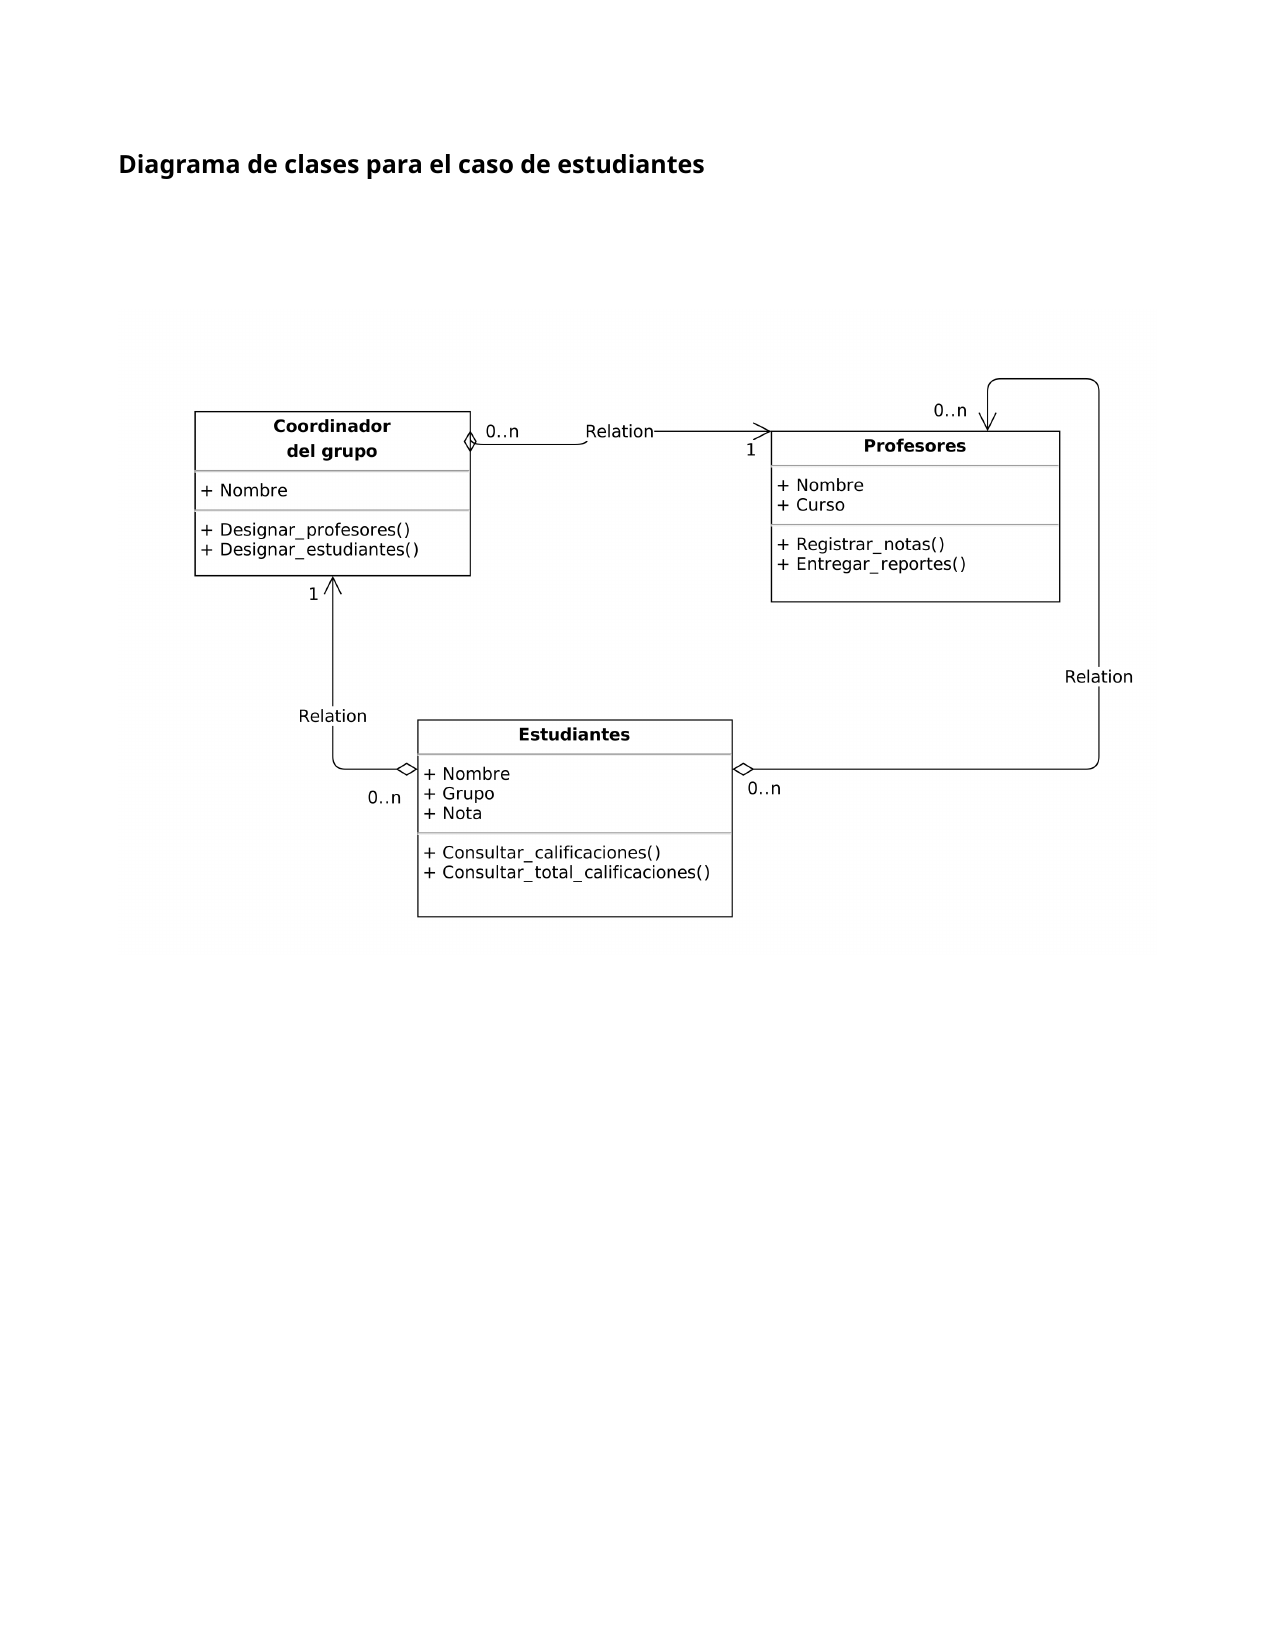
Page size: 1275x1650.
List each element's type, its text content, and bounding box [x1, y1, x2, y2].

text Diagrama de clases para el caso de estudiantes [118, 147, 1157, 181]
picture [118, 309, 1157, 955]
